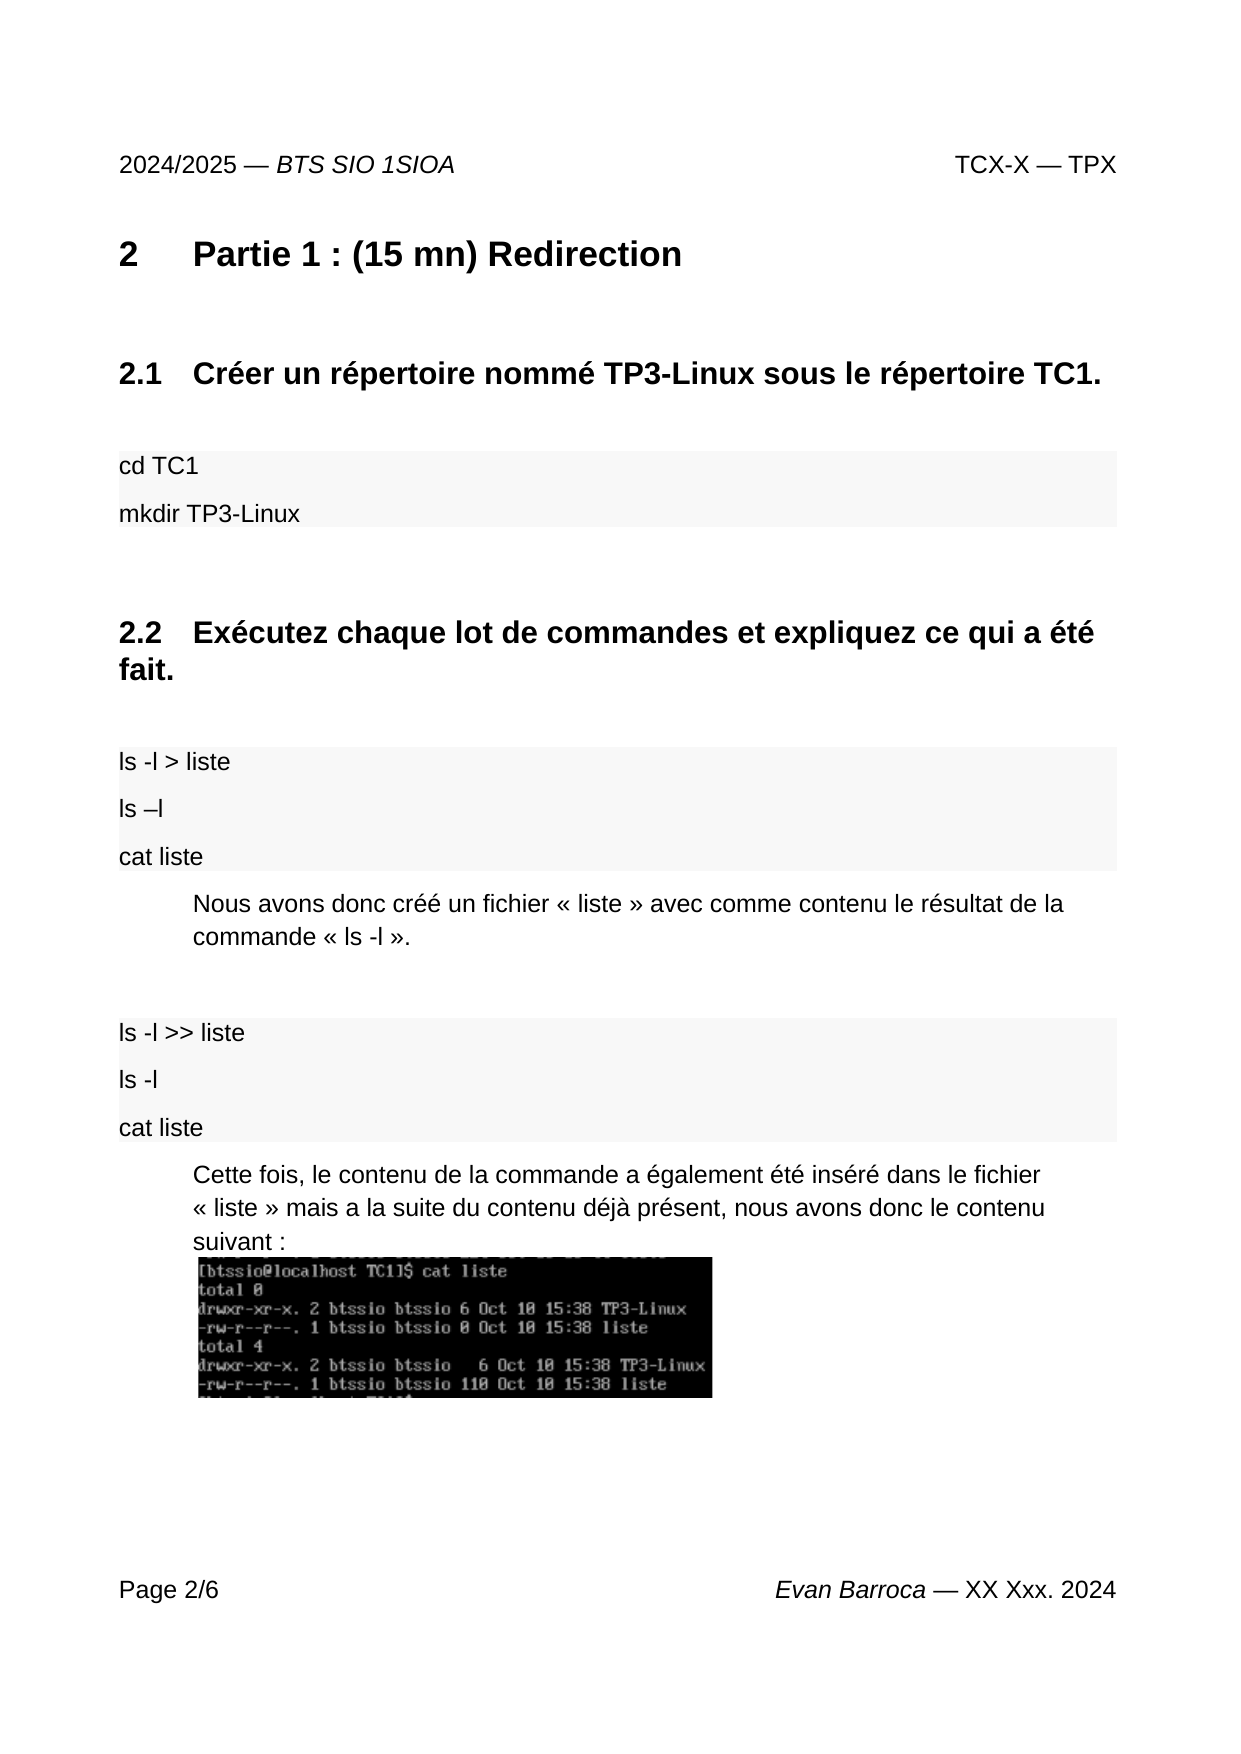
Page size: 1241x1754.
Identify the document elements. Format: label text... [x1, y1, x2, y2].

picture [198, 1257, 713, 1398]
text Nous avons donc créé un fichier « liste » avec comme contenu le résultat de la commande « ls -l ». [119, 889, 1117, 951]
subtitle Exécutez chaque lot de commandes et expliquez ce qui a été fait. [119, 614, 1117, 686]
text mkdir TP3-Linux [119, 498, 1117, 527]
text ls -l > liste [119, 747, 1117, 775]
text cd TC1 [119, 451, 1117, 480]
text ls –l [119, 794, 1117, 823]
text cat liste [119, 1113, 1117, 1142]
subtitle Partie 1 : (15 mn) Redirection [119, 233, 1117, 274]
text cat liste [119, 842, 1117, 871]
text Cette fois, le contenu de la commande a également été inséré dans le fichier « liste » mais a la suite du contenu déjà présent, nous avons donc le contenu suivant : [119, 1160, 1117, 1255]
text ls -l [119, 1065, 1117, 1094]
text ls -l >> liste [119, 1018, 1117, 1046]
subtitle Créer un répertoire nommé TP3-Linux sous le répertoire TC1. [119, 355, 1117, 391]
